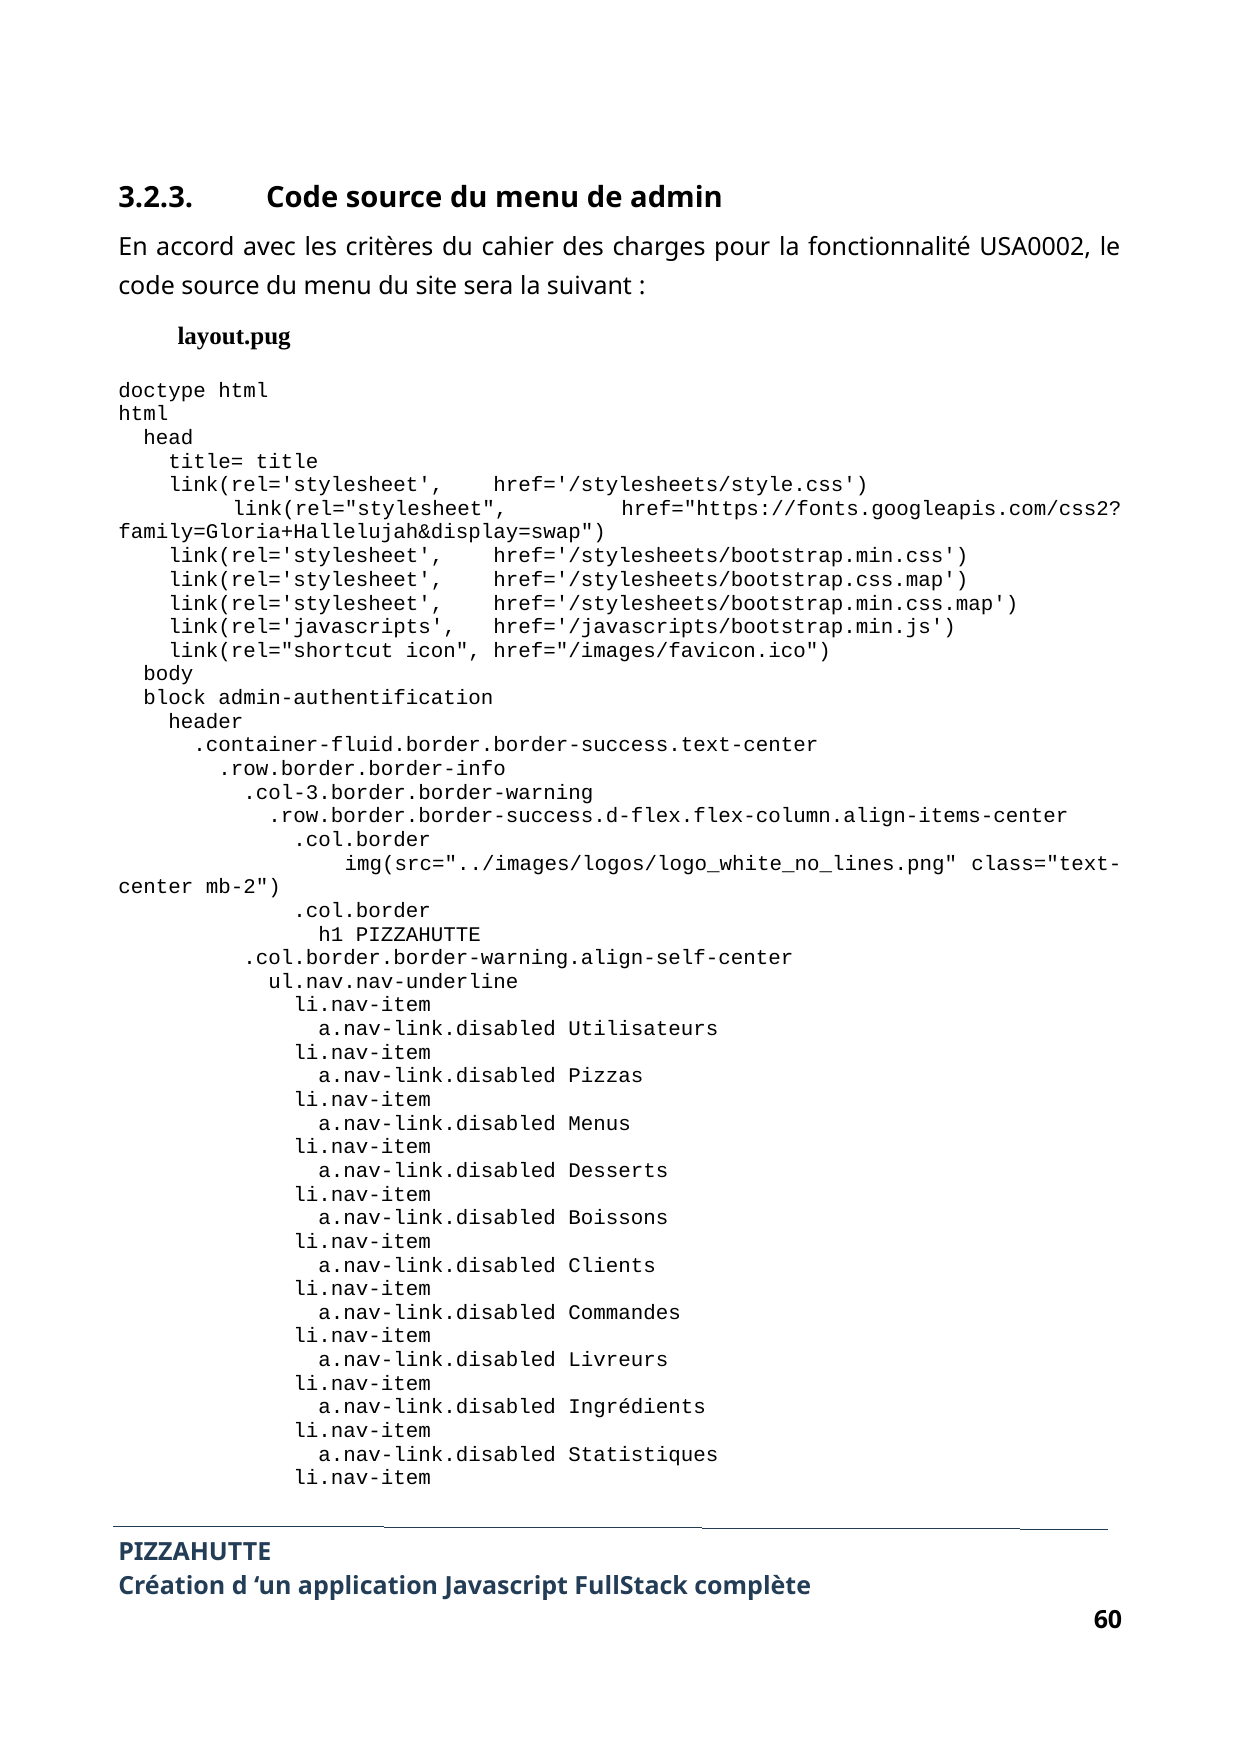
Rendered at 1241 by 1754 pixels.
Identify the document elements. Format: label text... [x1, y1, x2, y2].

text .row.border.border-success.d-flex.flex-column.align-items-center [118, 805, 1122, 829]
text li.nav-item [118, 1089, 1122, 1113]
text link(rel='stylesheet', href='/stylesheets/bootstrap.min.css.map') [118, 592, 1122, 616]
text li.nav-item [118, 1278, 1122, 1302]
text li.nav-item [118, 1184, 1122, 1207]
text .col-3.border.border-warning [118, 782, 1122, 805]
text a.nav-link.disabled Boissons [118, 1207, 1122, 1231]
text li.nav-item [118, 1136, 1122, 1160]
text a.nav-link.disabled Pizzas [118, 1065, 1122, 1089]
text li.nav-item [118, 994, 1122, 1018]
text link(rel='stylesheet', href='/stylesheets/style.css') [118, 474, 1122, 498]
text a.nav-link.disabled Clients [118, 1254, 1122, 1278]
text link(rel='stylesheet', href='/stylesheets/bootstrap.min.css') [118, 545, 1122, 569]
subtitle Code source du menu de admin [118, 176, 1122, 216]
text .container-fluid.border.border-success.text-center [118, 734, 1122, 758]
text header [118, 711, 1122, 734]
text li.nav-item [118, 1231, 1122, 1254]
text .col.border.border-warning.align-self-center [118, 947, 1122, 971]
text head [118, 427, 1122, 451]
text .col.border [118, 900, 1122, 923]
text a.nav-link.disabled Menus [118, 1113, 1122, 1136]
text body [118, 663, 1122, 687]
text a.nav-link.disabled Statistiques [118, 1444, 1122, 1467]
text img(src="../images/logos/logo_white_no_lines.png" class="text-center mb-2") [118, 853, 1122, 900]
text layout.pug [177, 321, 1063, 350]
text a.nav-link.disabled Ingrédients [118, 1396, 1122, 1420]
text .col.border [118, 829, 1122, 853]
text li.nav-item [118, 1420, 1122, 1444]
text title= title [118, 451, 1122, 474]
text li.nav-item [118, 1373, 1122, 1396]
text En accord avec les critères du cahier des charges pour la fonctionnalité USA0002, le code source du menu du site sera la suivant : [118, 228, 1122, 302]
text .row.border.border-info [118, 758, 1122, 782]
text li.nav-item [118, 1467, 1122, 1491]
text h1 PIZZAHUTTE [118, 923, 1122, 947]
text ul.nav.nav-underline [118, 971, 1122, 994]
text a.nav-link.disabled Utilisateurs [118, 1018, 1122, 1042]
text doctype html [118, 380, 1122, 403]
text a.nav-link.disabled Desserts [118, 1160, 1122, 1184]
text a.nav-link.disabled Commandes [118, 1302, 1122, 1326]
text link(rel="stylesheet", href="https://fonts.googleapis.com/css2?family=Gloria+Hallelujah&display=swap") [118, 498, 1122, 545]
text block admin-authentification [118, 687, 1122, 711]
text li.nav-item [118, 1326, 1122, 1349]
text a.nav-link.disabled Livreurs [118, 1349, 1122, 1373]
text html [118, 403, 1122, 427]
text li.nav-item [118, 1042, 1122, 1065]
text link(rel='stylesheet', href='/stylesheets/bootstrap.css.map') [118, 569, 1122, 592]
text link(rel='javascripts', href='/javascripts/bootstrap.min.js') [118, 616, 1122, 640]
text link(rel="shortcut icon", href="/images/favicon.ico") [118, 640, 1122, 663]
